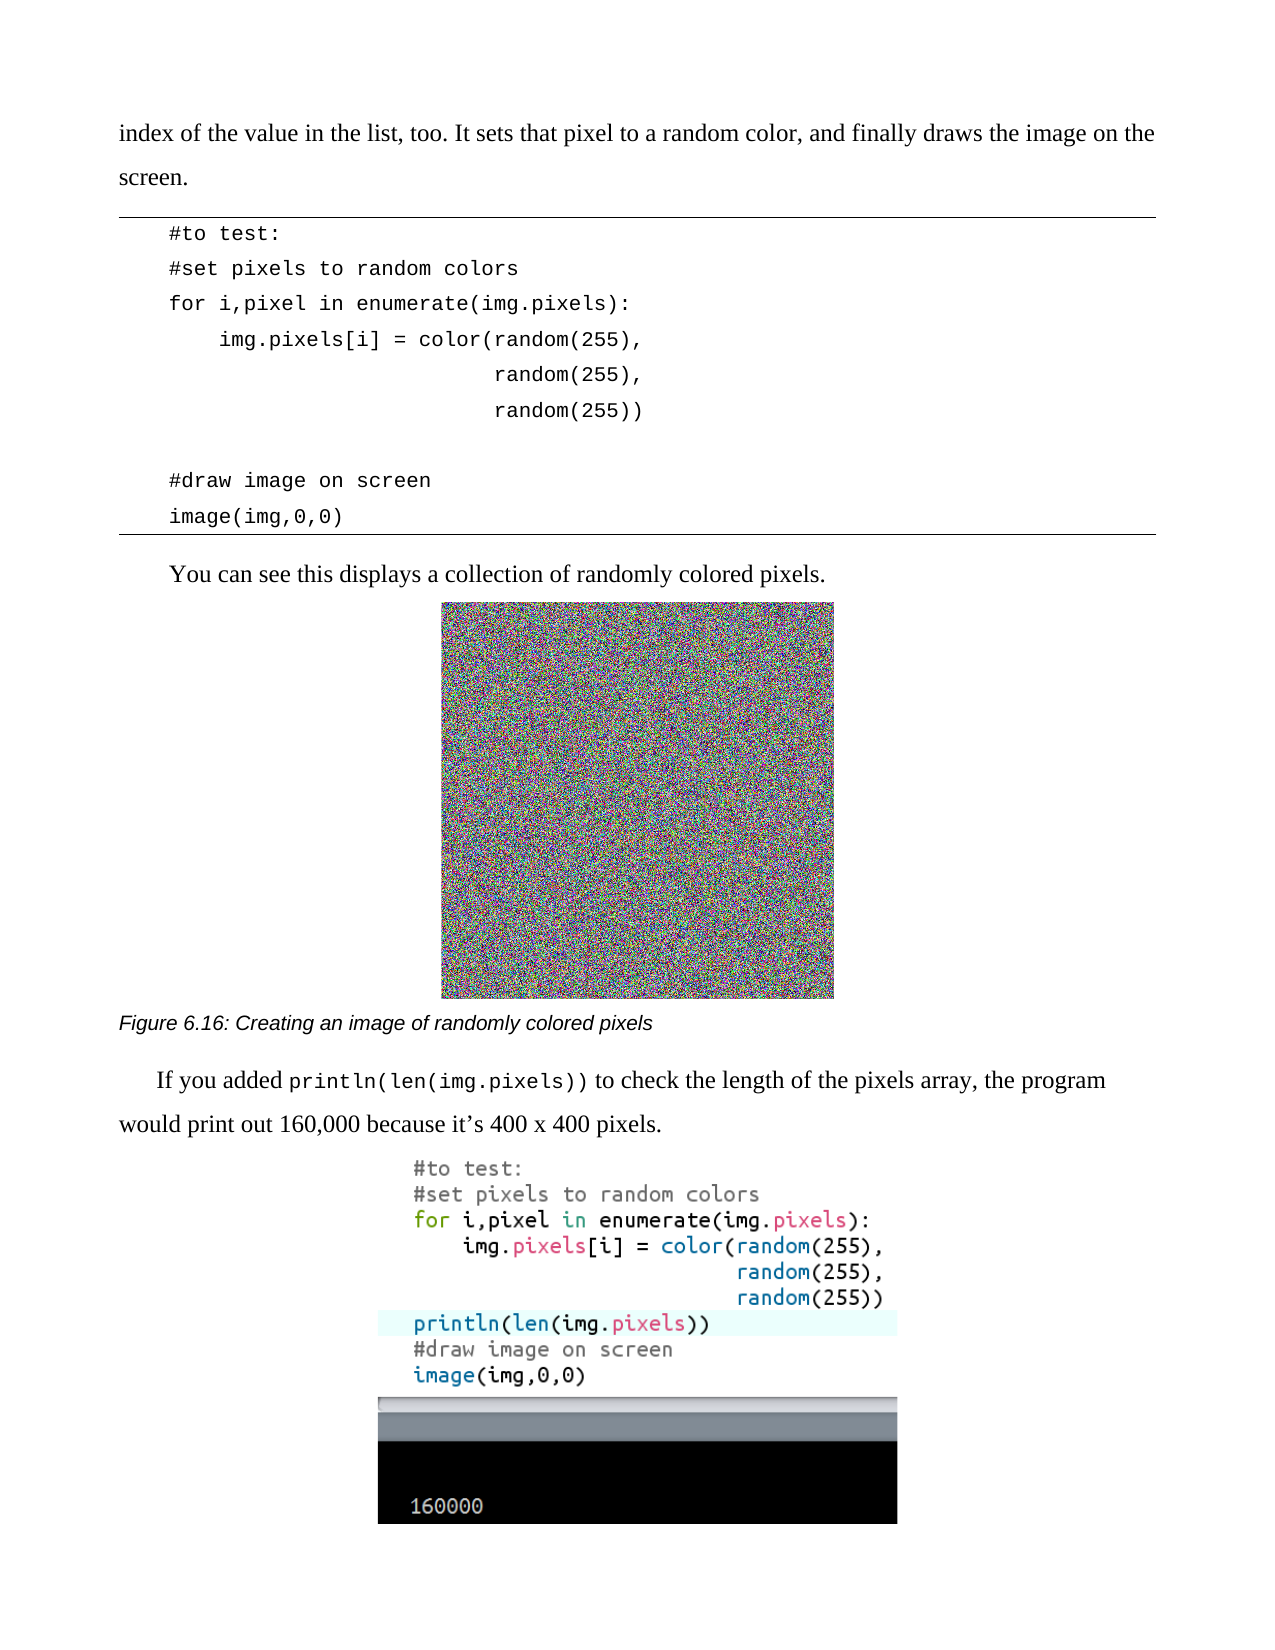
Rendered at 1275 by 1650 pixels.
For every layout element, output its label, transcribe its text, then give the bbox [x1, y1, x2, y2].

text random(255), [118, 364, 1156, 388]
text index of the value in the list, too. It sets that pixel to a random color, and finally draws the image on the screen. [118, 118, 1156, 190]
picture [441, 602, 834, 999]
text #draw image on screen [118, 470, 1156, 494]
text for i,pixel in enumerate(img.pixels): [118, 293, 1156, 317]
picture [377, 1152, 898, 1524]
text image(img,0,0) [118, 506, 1156, 535]
text random(255)) [118, 399, 1156, 423]
text img.pixels[i] = color(random(255), [118, 329, 1156, 352]
text You can see this displays a collection of randomly colored pixels. [118, 559, 1156, 588]
text #set pixels to random colors [118, 258, 1156, 282]
text #to test: [118, 218, 1156, 246]
text If you added println(len(img.pixels)) to check the length of the pixels array, the program would print out 160,000 because it’s 400 x 400 pixels. [118, 1065, 1156, 1138]
text Figure 6.16: Creating an image of randomly colored pixels [118, 614, 1156, 1034]
